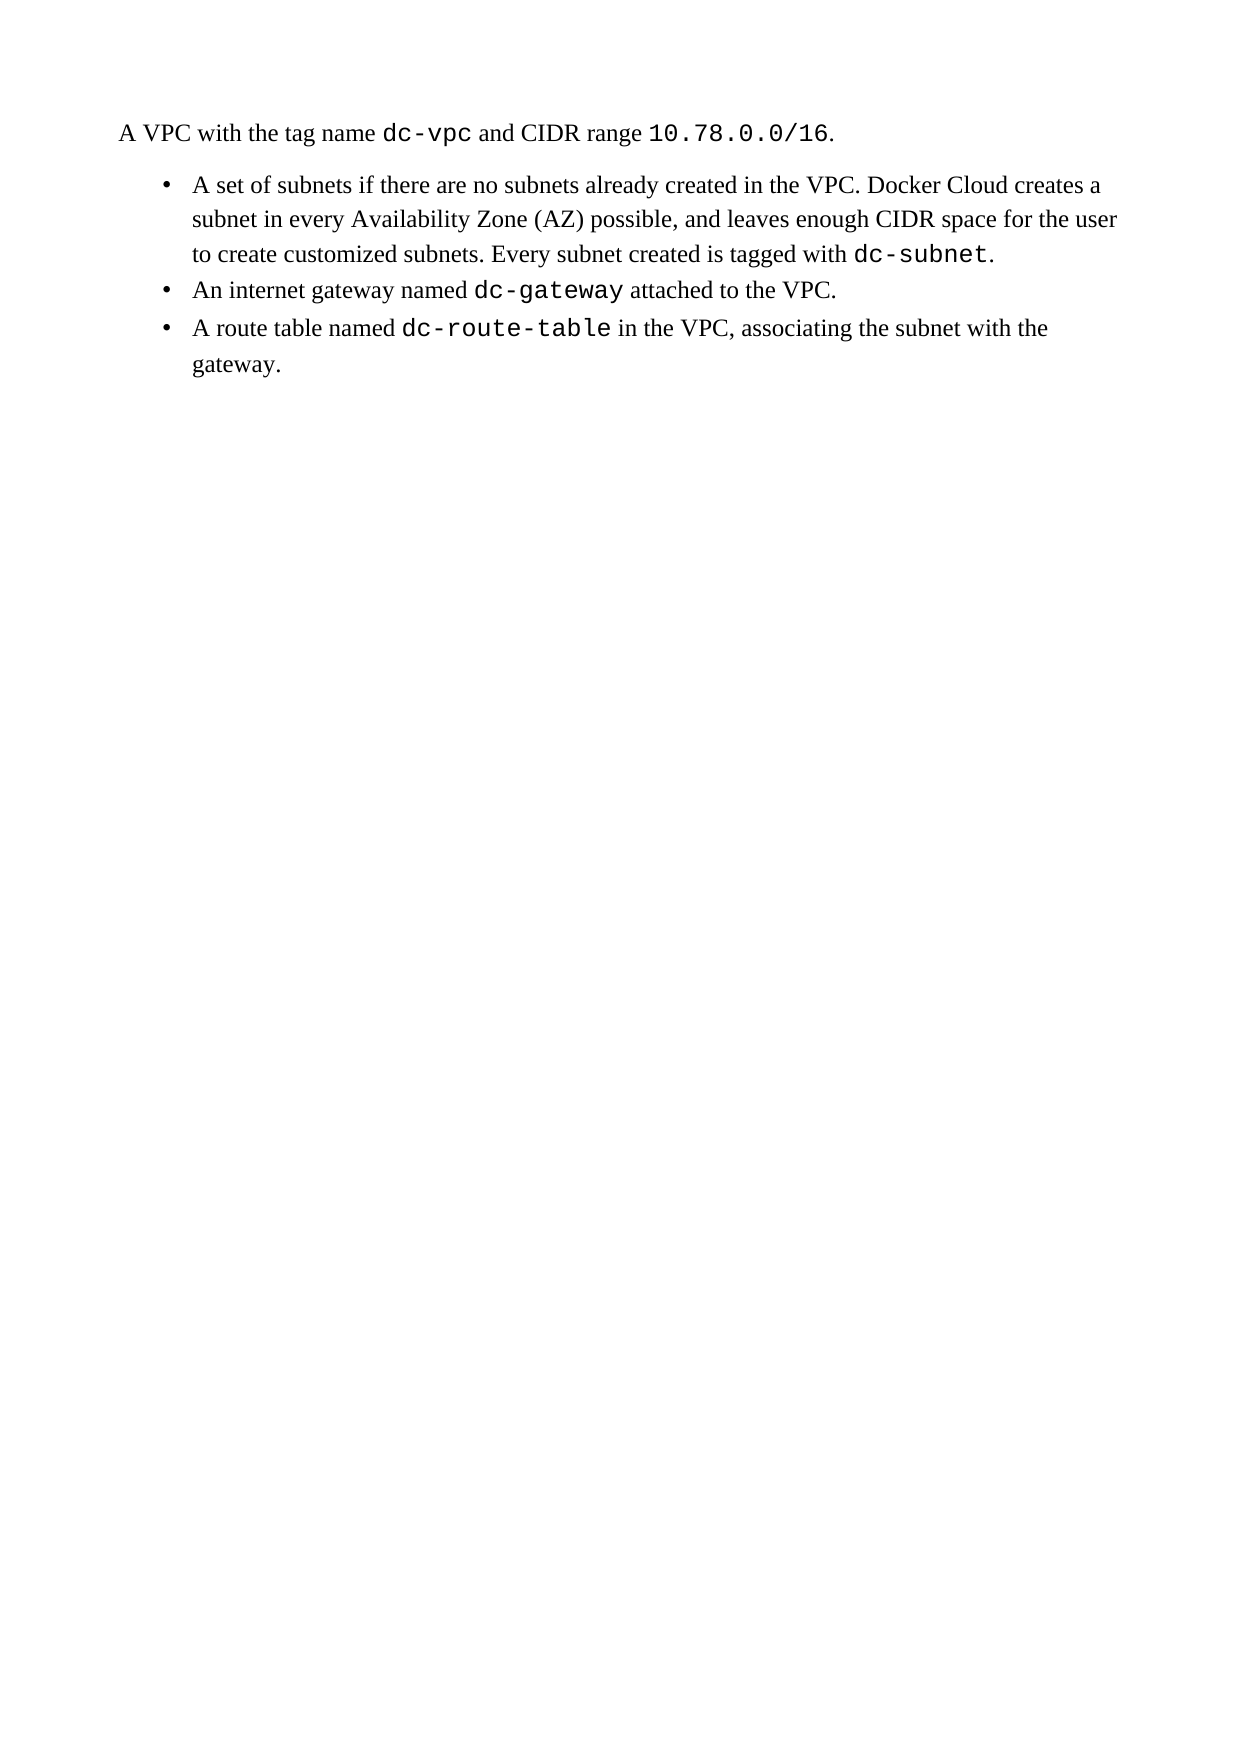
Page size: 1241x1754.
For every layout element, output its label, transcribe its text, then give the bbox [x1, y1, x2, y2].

list A route table named dc-route-table in the VPC, associating the subnet with the gateway. [162, 313, 1122, 378]
text A VPC with the tag name dc-vpc and CIDR range 10.78.0.0/16. [118, 118, 1122, 149]
list A set of subnets if there are no subnets already created in the VPC. Docker Cloud creates a subnet in every Availability Zone (AZ) possible, and leaves enough CIDR space for the user to create customized subnets. Every subnet created is tagged with dc-subnet. [162, 170, 1122, 269]
list An internet gateway named dc-gateway attached to the VPC. [162, 276, 1122, 306]
